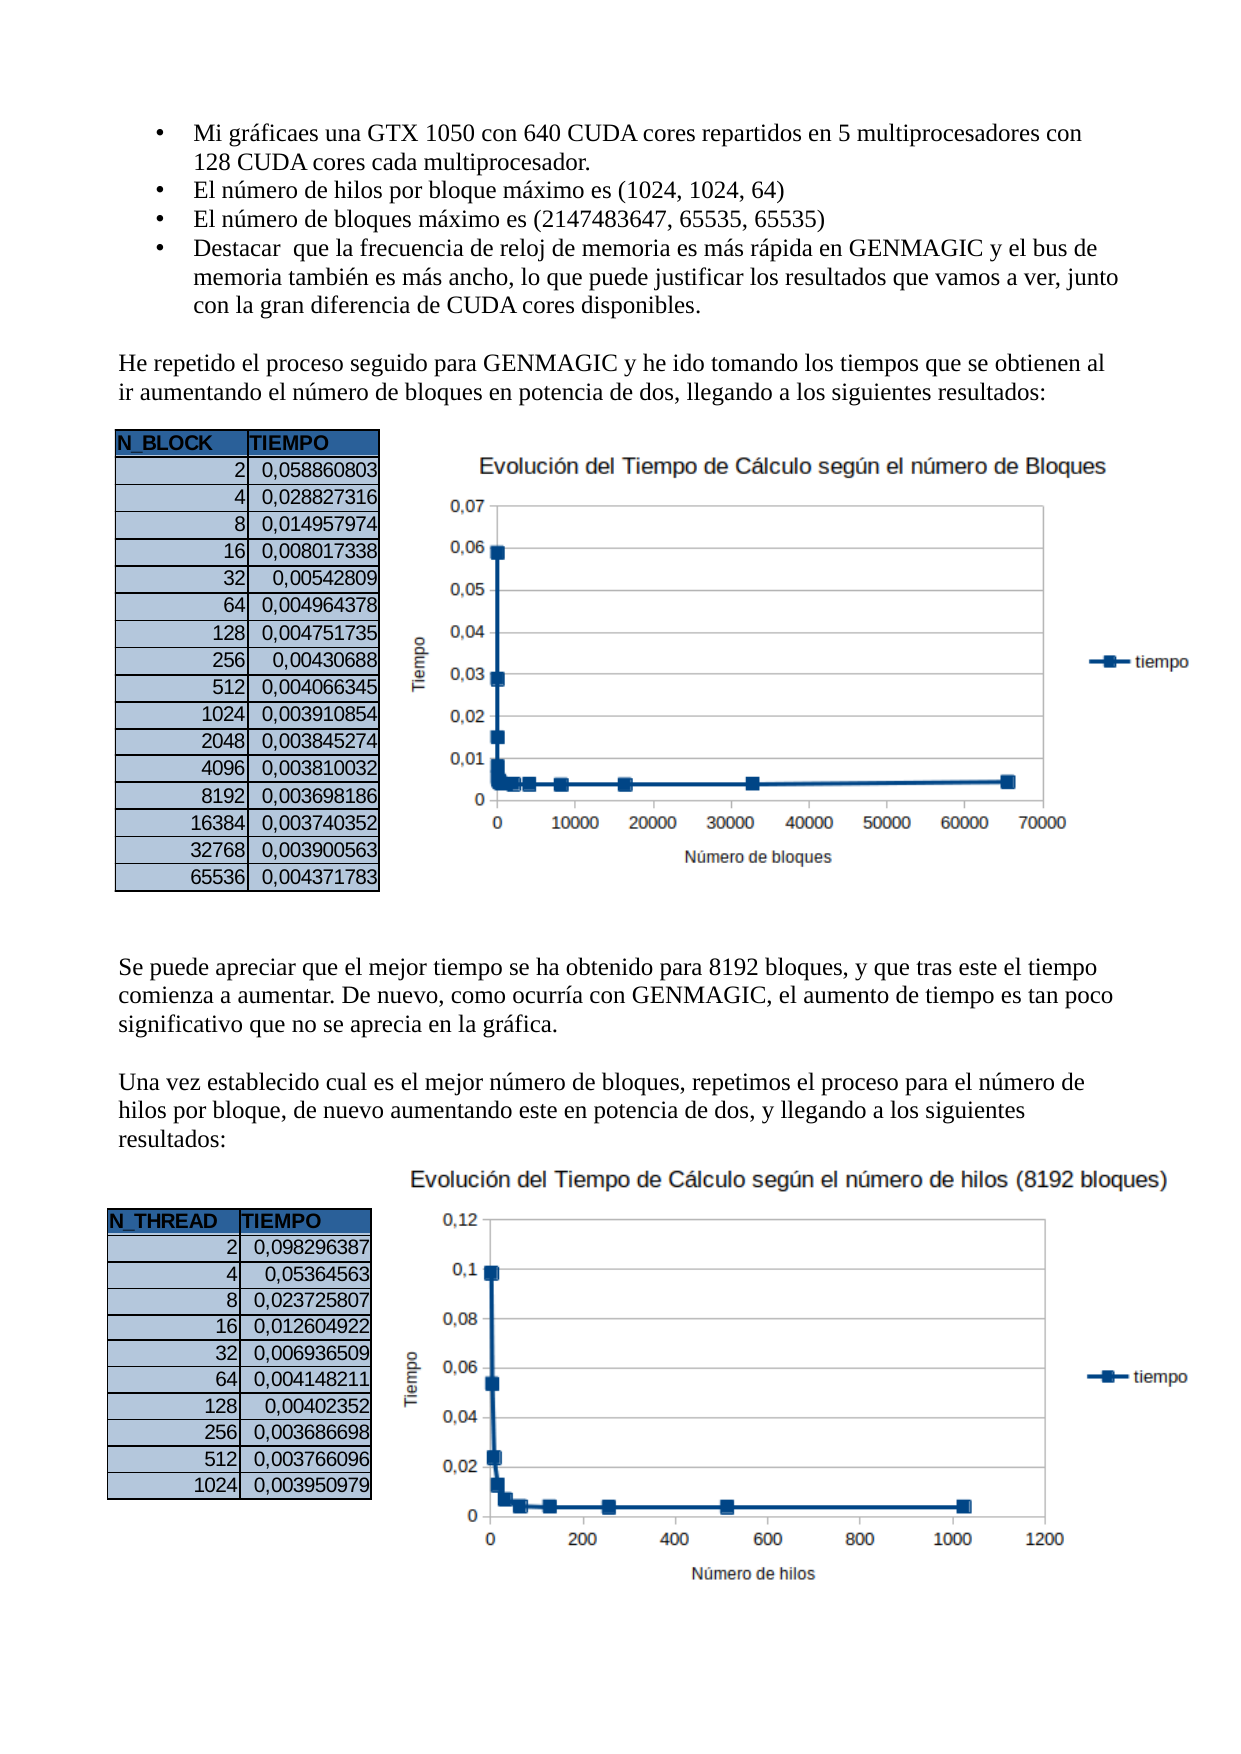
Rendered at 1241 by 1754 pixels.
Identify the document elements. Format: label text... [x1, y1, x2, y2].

list El número de bloques máximo es (2147483647, 65535, 65535) [156, 204, 1122, 233]
text Una vez establecido cual es el mejor número de bloques, repetimos el proceso para el número de hilos por bloque, de nuevo aumentando este en potencia de dos, y llegando a los siguientes resultados: [118, 1067, 1122, 1153]
text Se puede apreciar que el mejor tiempo se ha obtenido para 8192 bloques, y que tras este el tiempo comienza a aumentar. De nuevo, como ocurría con GENMAGIC, el aumento de tiempo es tan poco significativo que no se aprecia en la gráfica. [118, 952, 1122, 1038]
list El número de hilos por bloque máximo es (1024, 1024, 64) [156, 176, 1122, 204]
list Mi gráficaes una GTX 1050 con 640 CUDA cores repartidos en 5 multiprocesadores con 128 CUDA cores cada multiprocesador. [156, 118, 1122, 176]
list Destacar que la frecuencia de reloj de memoria es más rápida en GENMAGIC y el bus de memoria también es más ancho, lo que puede justificar los resultados que vamos a ver, junto con la gran diferencia de CUDA cores disponibles. [156, 233, 1122, 319]
picture [373, 1142, 1204, 1610]
text He repetido el proceso seguido para GENMAGIC y he ido tomando los tiempos que se obtienen al ir aumentando el número de bloques en potencia de dos, llegando a los siguientes resultados: [118, 348, 1122, 406]
picture [381, 429, 1205, 893]
